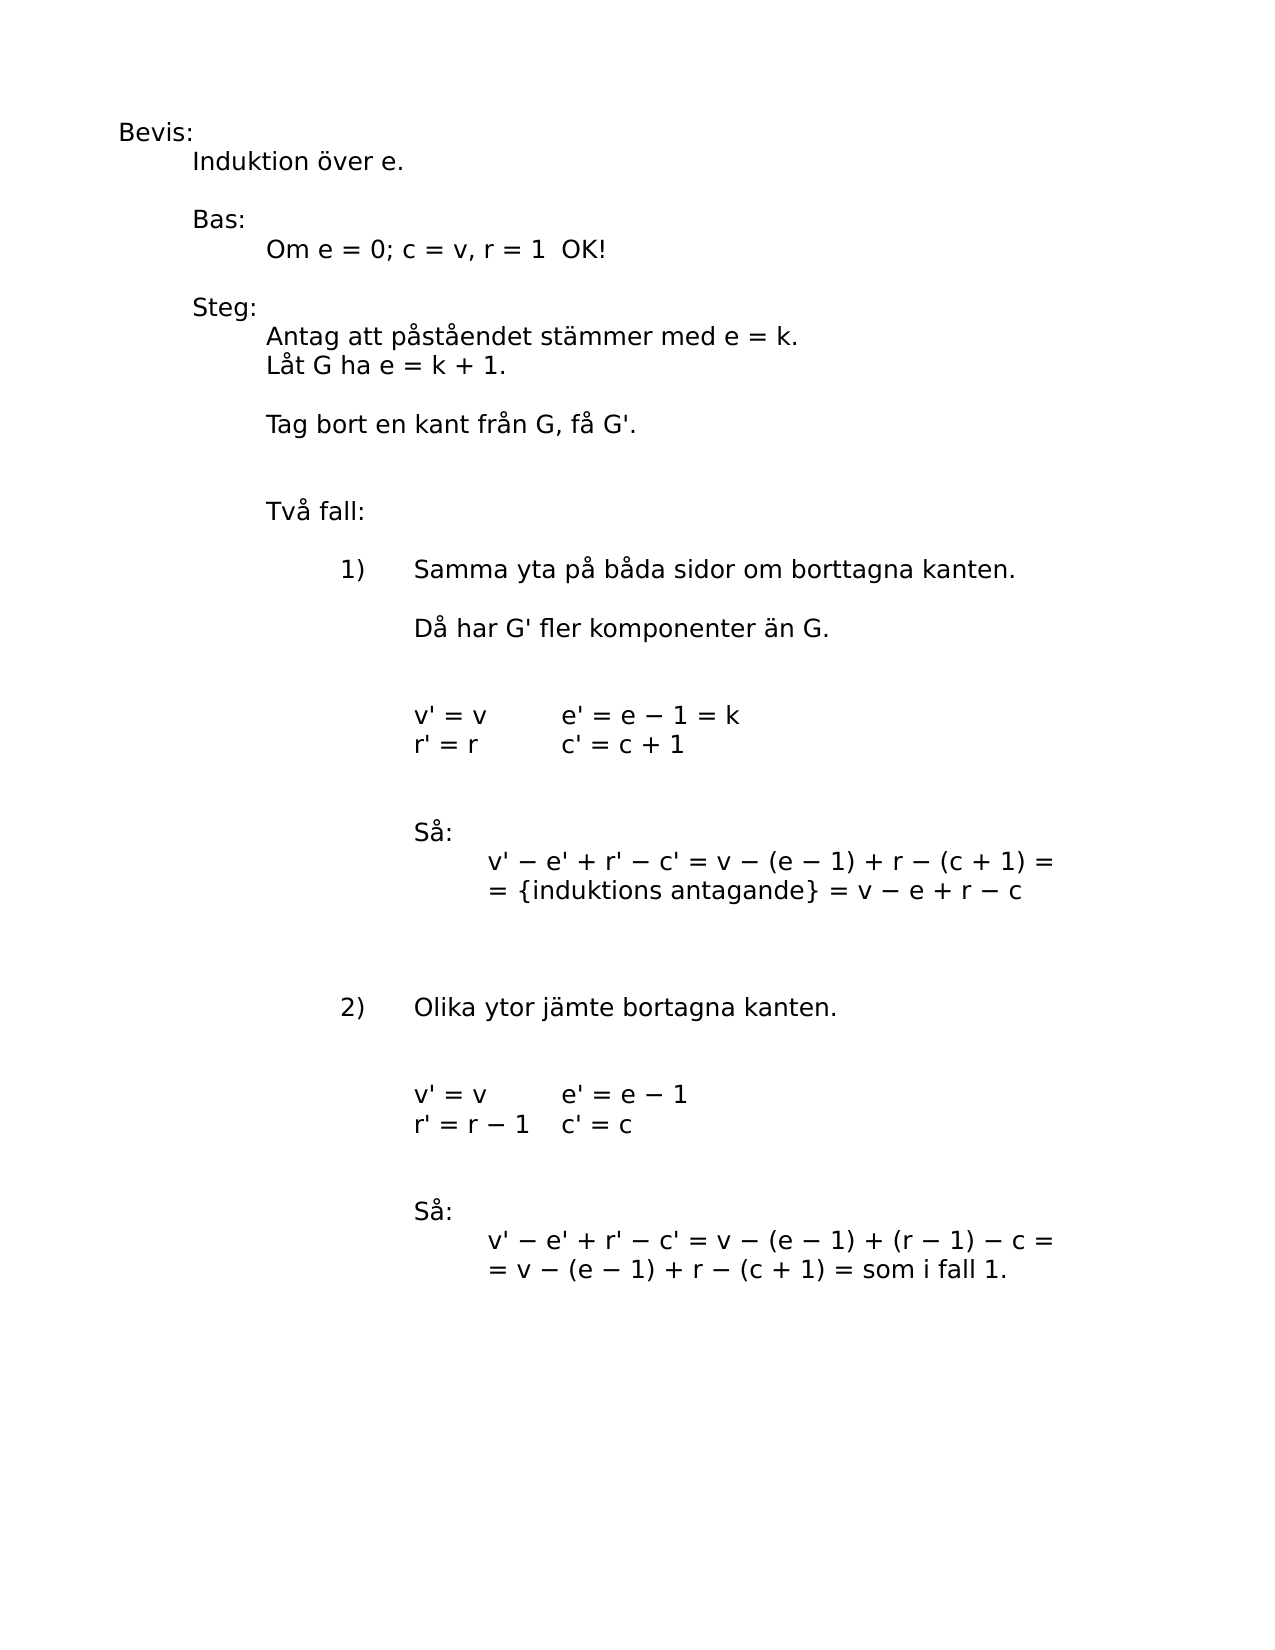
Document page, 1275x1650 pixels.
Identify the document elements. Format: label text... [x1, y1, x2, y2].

text Antag att påståendet stämmer med e = k. [118, 322, 1157, 351]
text v' − e' + r' − c' = v − (e − 1) + (r − 1) − c = [118, 1226, 1157, 1256]
text r' = r c' = c + 1 [118, 731, 1157, 760]
text Då har G' fler komponenter än G. [118, 614, 1157, 643]
text Bevis: [118, 118, 1157, 147]
text Om e = 0; c = v, r = 1 OK! [118, 235, 1157, 264]
text Steg: [118, 293, 1157, 322]
text v' − e' + r' − c' = v − (e − 1) + r − (c + 1) = [118, 847, 1157, 876]
text Bas: [118, 206, 1157, 235]
text v' = v e' = e − 1 = k [118, 701, 1157, 731]
text Tag bort en kant från G, få G'. [118, 410, 1157, 439]
text Två fall: [118, 497, 1157, 526]
text 1) Samma yta på båda sidor om borttagna kanten. [118, 556, 1157, 585]
text 2) Olika ytor jämte bortagna kanten. [118, 993, 1157, 1022]
text = {induktions antagande} = v − e + r − c [118, 876, 1157, 906]
text r' = r − 1 c' = c [118, 1110, 1157, 1139]
text Låt G ha e = k + 1. [118, 351, 1157, 381]
text v' = v e' = e − 1 [118, 1081, 1157, 1110]
text Induktion över e. [118, 147, 1157, 176]
text = v − (e − 1) + r − (c + 1) = som i fall 1. [118, 1256, 1157, 1285]
text Så: [118, 1197, 1157, 1226]
text Så: [118, 818, 1157, 847]
